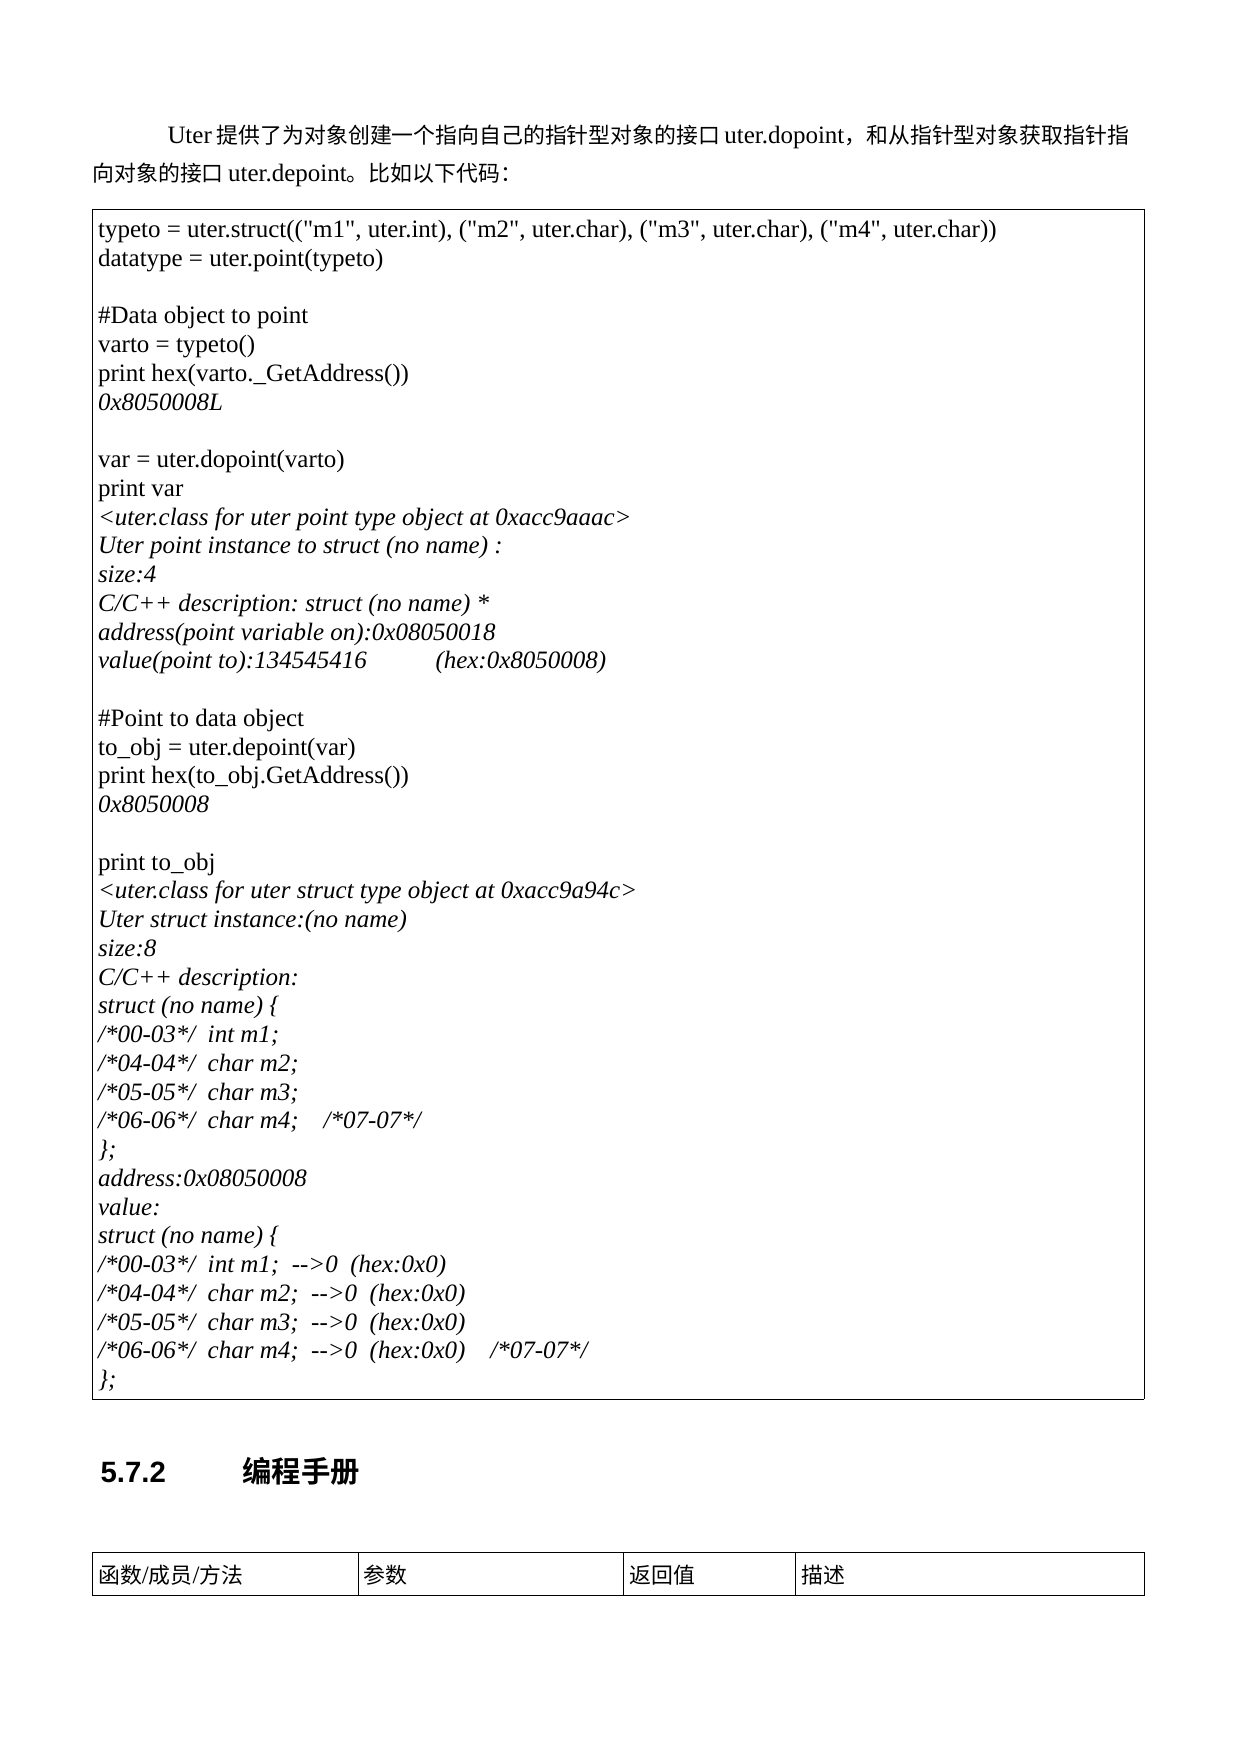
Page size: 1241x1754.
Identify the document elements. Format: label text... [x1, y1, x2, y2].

table_header typeto = uter.struct(("m1", uter.int), ("m2", uter.char), ("m3", uter.char), ("m4", uter.char)) datatype = uter.point(typeto) #Data object to point varto = typeto() print hex(varto._GetAddress()) 0x8050008L var = uter.dopoint(varto) print var <uter.class for uter point type object at 0xacc9aaac> Uter point instance to struct (no name) : size:4 C/C++ description: struct (no name) * address(point variable on):0x08050018 value(point to):134545416 (hex:0x8050008) #Point to data object to_obj = uter.depoint(var) print hex(to_obj.GetAddress()) 0x8050008 print to_obj <uter.class for uter struct type object at 0xacc9a94c> Uter struct instance:(no name) size:8 C/C++ description: struct (no name) { /*00-03*/ int m1; /*04-04*/ char m2; /*05-05*/ char m3; /*06-06*/ char m4; /*07-07*/ }; address:0x08050008 value: struct (no name) { /*00-03*/ int m1; -->0 (hex:0x0) /*04-04*/ char m2; -->0 (hex:0x0) /*05-05*/ char m3; -->0 (hex:0x0) /*06-06*/ char m4; -->0 (hex:0x0) /*07-07*/ }; [93, 210, 1144, 1399]
subtitle 编程手册 [92, 1448, 1144, 1491]
table_header 返回值 [624, 1553, 795, 1595]
table_header 函数/成员/方法 [93, 1553, 358, 1595]
table_header 参数 [359, 1553, 623, 1595]
text Uter提供了为对象创建一个指向自己的指针型对象的接口uter.dopoint，和从指针型对象获取指针指向对象的接口uter.depoint。比如以下代码： [92, 118, 1144, 188]
table_header 描述 [796, 1553, 1144, 1595]
